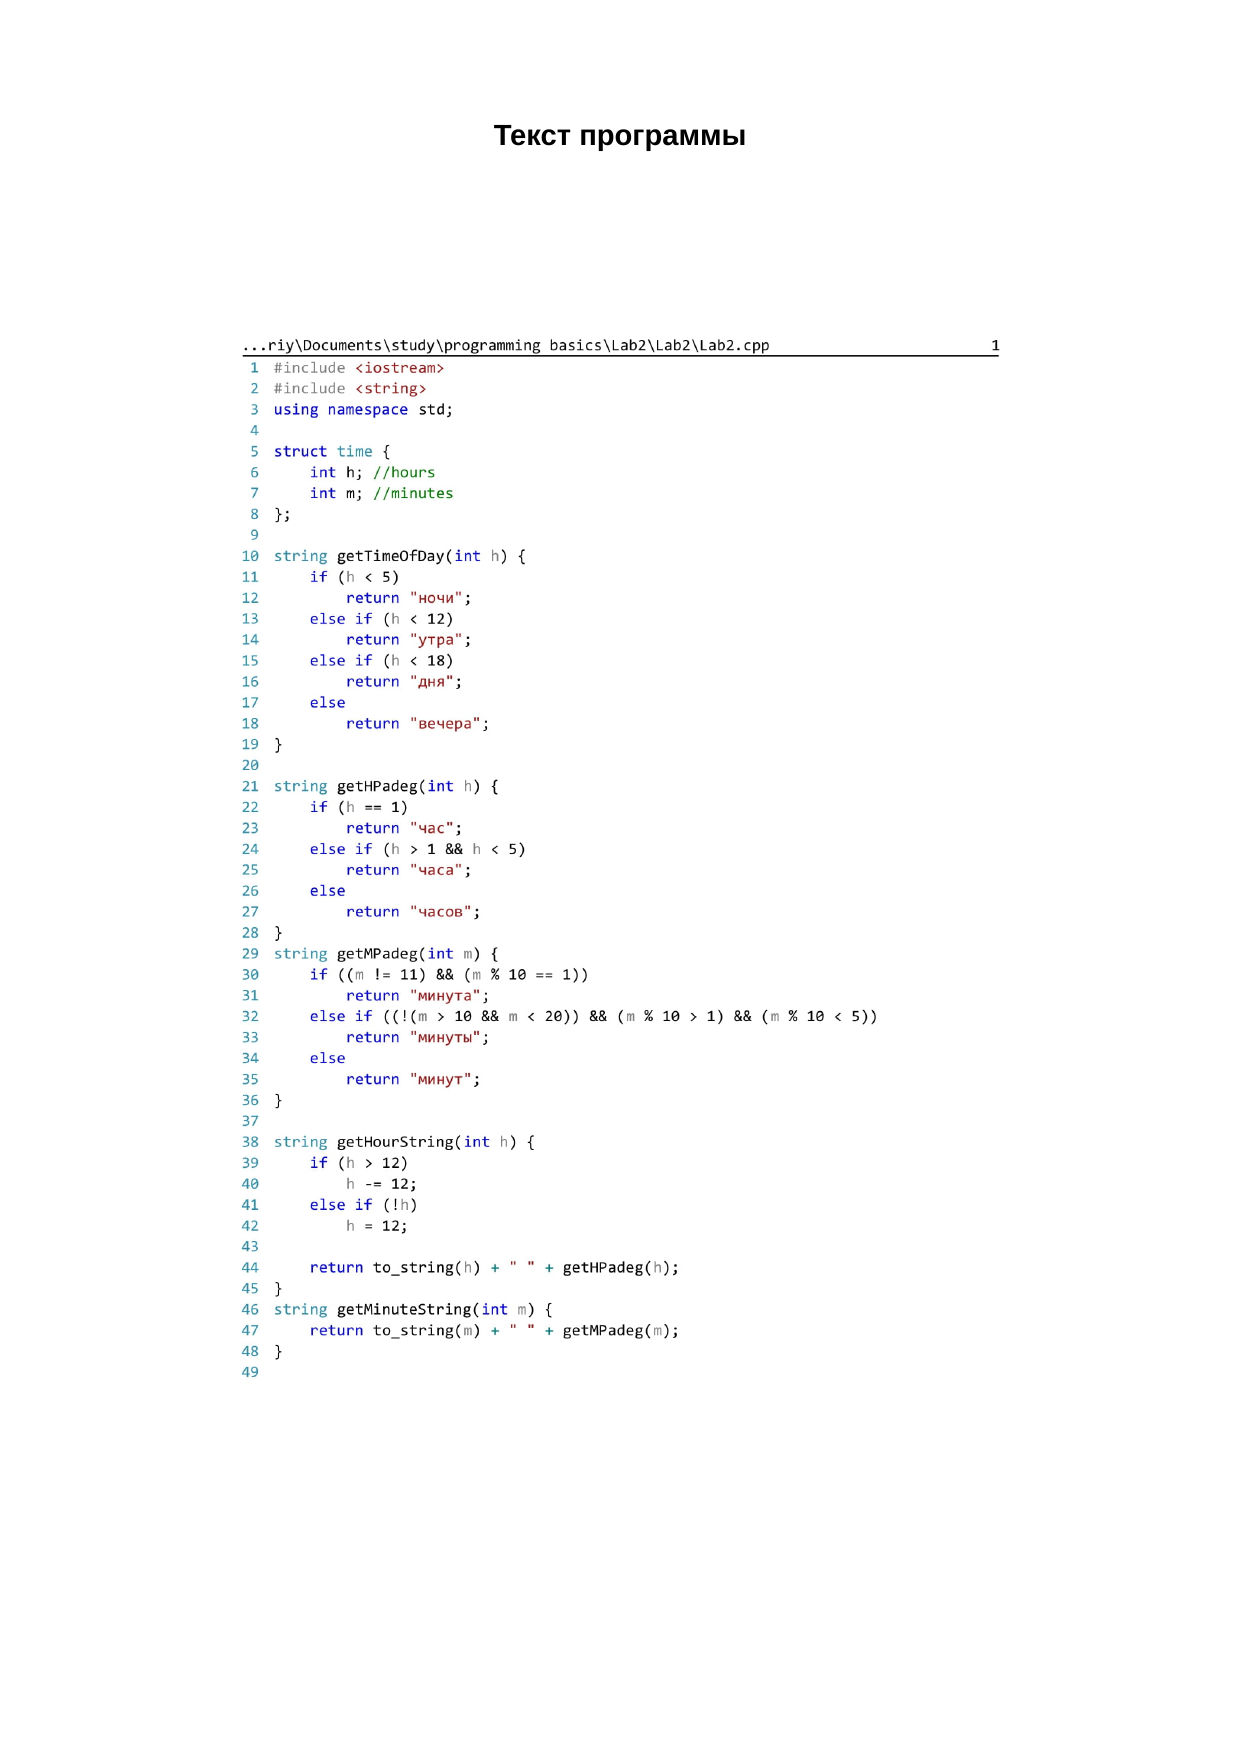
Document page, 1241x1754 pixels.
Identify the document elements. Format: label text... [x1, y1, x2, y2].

text Текст программы [118, 118, 1122, 152]
picture [118, 212, 1123, 1512]
